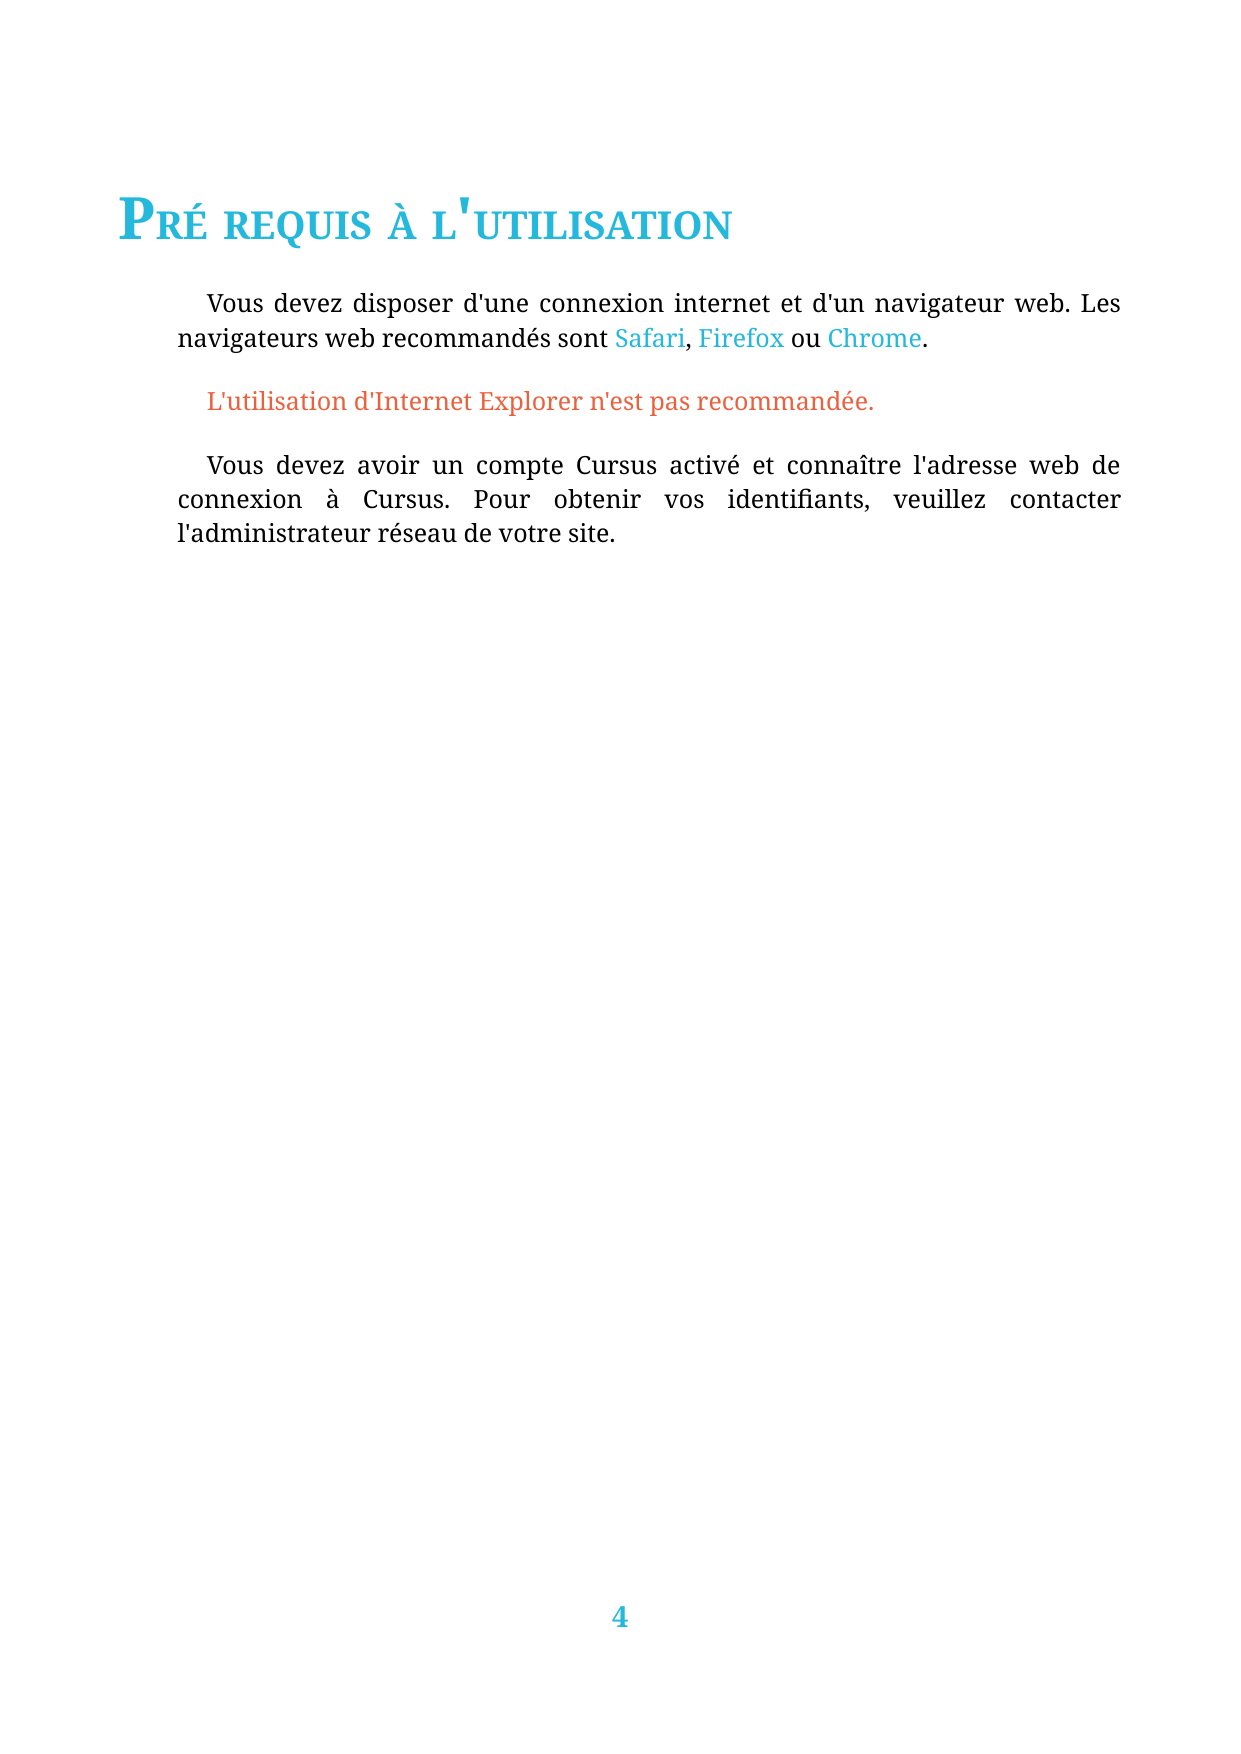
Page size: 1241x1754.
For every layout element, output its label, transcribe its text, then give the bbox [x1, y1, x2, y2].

text L'utilisation d'Internet Explorer n'est pas recommandée. [177, 384, 1122, 418]
text Vous devez disposer d'une connexion internet et d'un navigateur web. Les navigateurs web recommandés sont Safari, Firefox ou Chrome. [177, 286, 1122, 354]
subtitle Pré requis à l'utilisation [118, 177, 1122, 257]
text Vous devez avoir un compte Cursus activé et connaître l'adresse web de connexion à Cursus. Pour obtenir vos identifiants, veuillez contacter l'administrateur réseau de votre site. [177, 447, 1122, 549]
